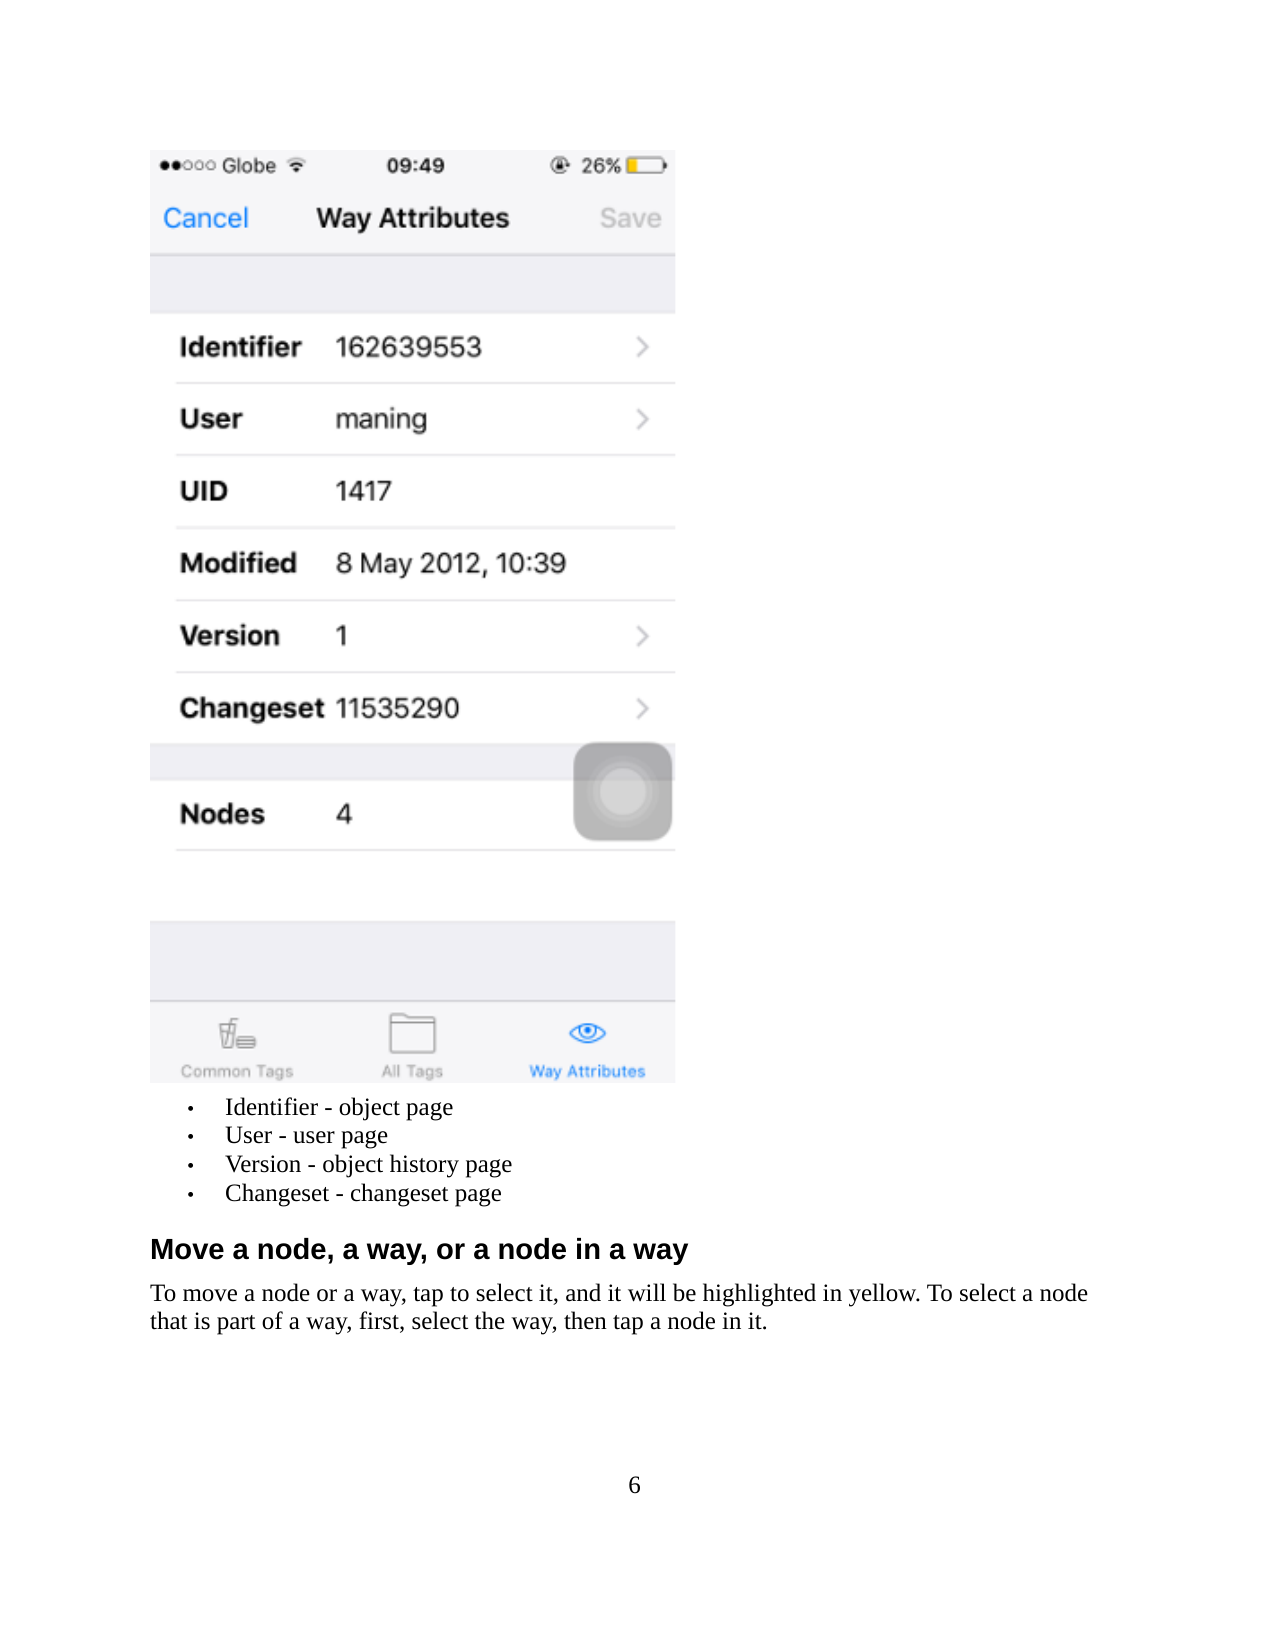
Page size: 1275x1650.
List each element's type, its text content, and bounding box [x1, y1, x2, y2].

list Changeset - changeset page [187, 1178, 1125, 1207]
picture [150, 150, 676, 1083]
subtitle Move a node, a way, or a node in a way [150, 1232, 1125, 1265]
list User - user page [187, 1120, 1125, 1149]
text To move a node or a way, tap to select it, and it will be highlighted in yellow. To select a node that is part of a way, first, select the way, then tap a node in it. [150, 1278, 1125, 1335]
list Identifier - object page [187, 1092, 1125, 1120]
list Version - object history page [187, 1149, 1125, 1178]
